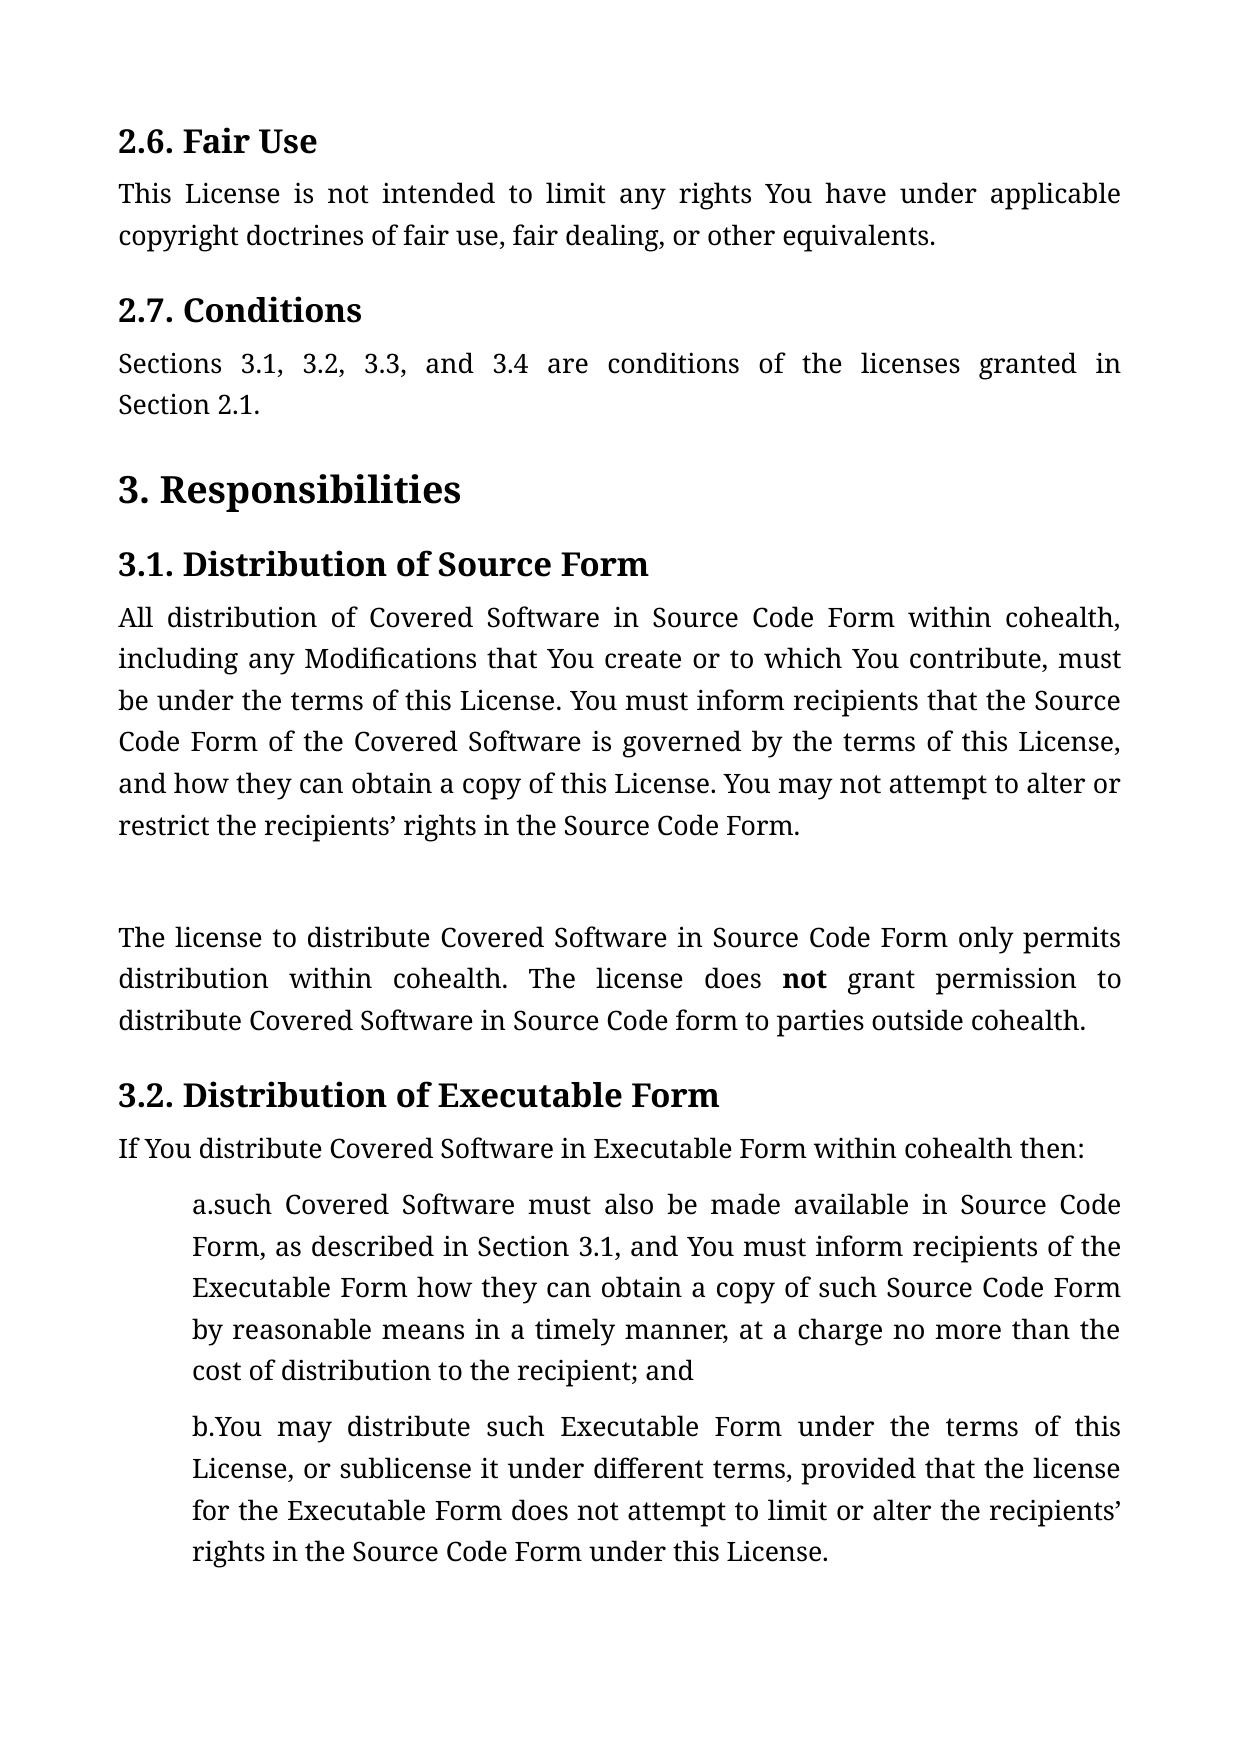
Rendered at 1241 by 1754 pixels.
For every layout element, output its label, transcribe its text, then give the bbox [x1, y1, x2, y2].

subtitle 2.7. Conditions [118, 288, 1122, 332]
list such Covered Software must also be made available in Source Code Form, as described in Section 3.1, and You must inform recipients of the Executable Form how they can obtain a copy of such Source Code Form by reasonable means in a timely manner, at a charge no more than the cost of distribution to the recipient; and [118, 1186, 1122, 1388]
subtitle 3. Responsibilities [118, 463, 1122, 514]
text The license to distribute Covered Software in Source Code Form only permits distribution within cohealth. The license does not grant permission to distribute Covered Software in Source Code form to parties outside cohealth. [118, 919, 1122, 1038]
text Sections 3.1, 3.2, 3.3, and 3.4 are conditions of the licenses granted in Section 2.1. [118, 345, 1122, 422]
text All distribution of Covered Software in Source Code Form within cohealth, including any Modifications that You create or to which You contribute, must be under the terms of this License. You must inform recipients that the Source Code Form of the Covered Software is governed by the terms of this License, and how they can obtain a copy of this License. You may not attempt to alter or restrict the recipients’ rights in the Source Code Form. [118, 599, 1122, 843]
subtitle 2.6. Fair Use [118, 118, 1122, 163]
text If You distribute Covered Software in Executable Form within cohealth then: [118, 1130, 1122, 1166]
subtitle 3.1. Distribution of Source Form [118, 541, 1122, 586]
text This License is not intended to limit any rights You have under applicable copyright doctrines of fair use, fair dealing, or other equivalents. [118, 175, 1122, 253]
subtitle 3.2. Distribution of Executable Form [118, 1073, 1122, 1117]
list You may distribute such Executable Form under the terms of this License, or sublicense it under different terms, provided that the license for the Executable Form does not attempt to limit or alter the recipients’ rights in the Source Code Form under this License. [118, 1408, 1122, 1569]
